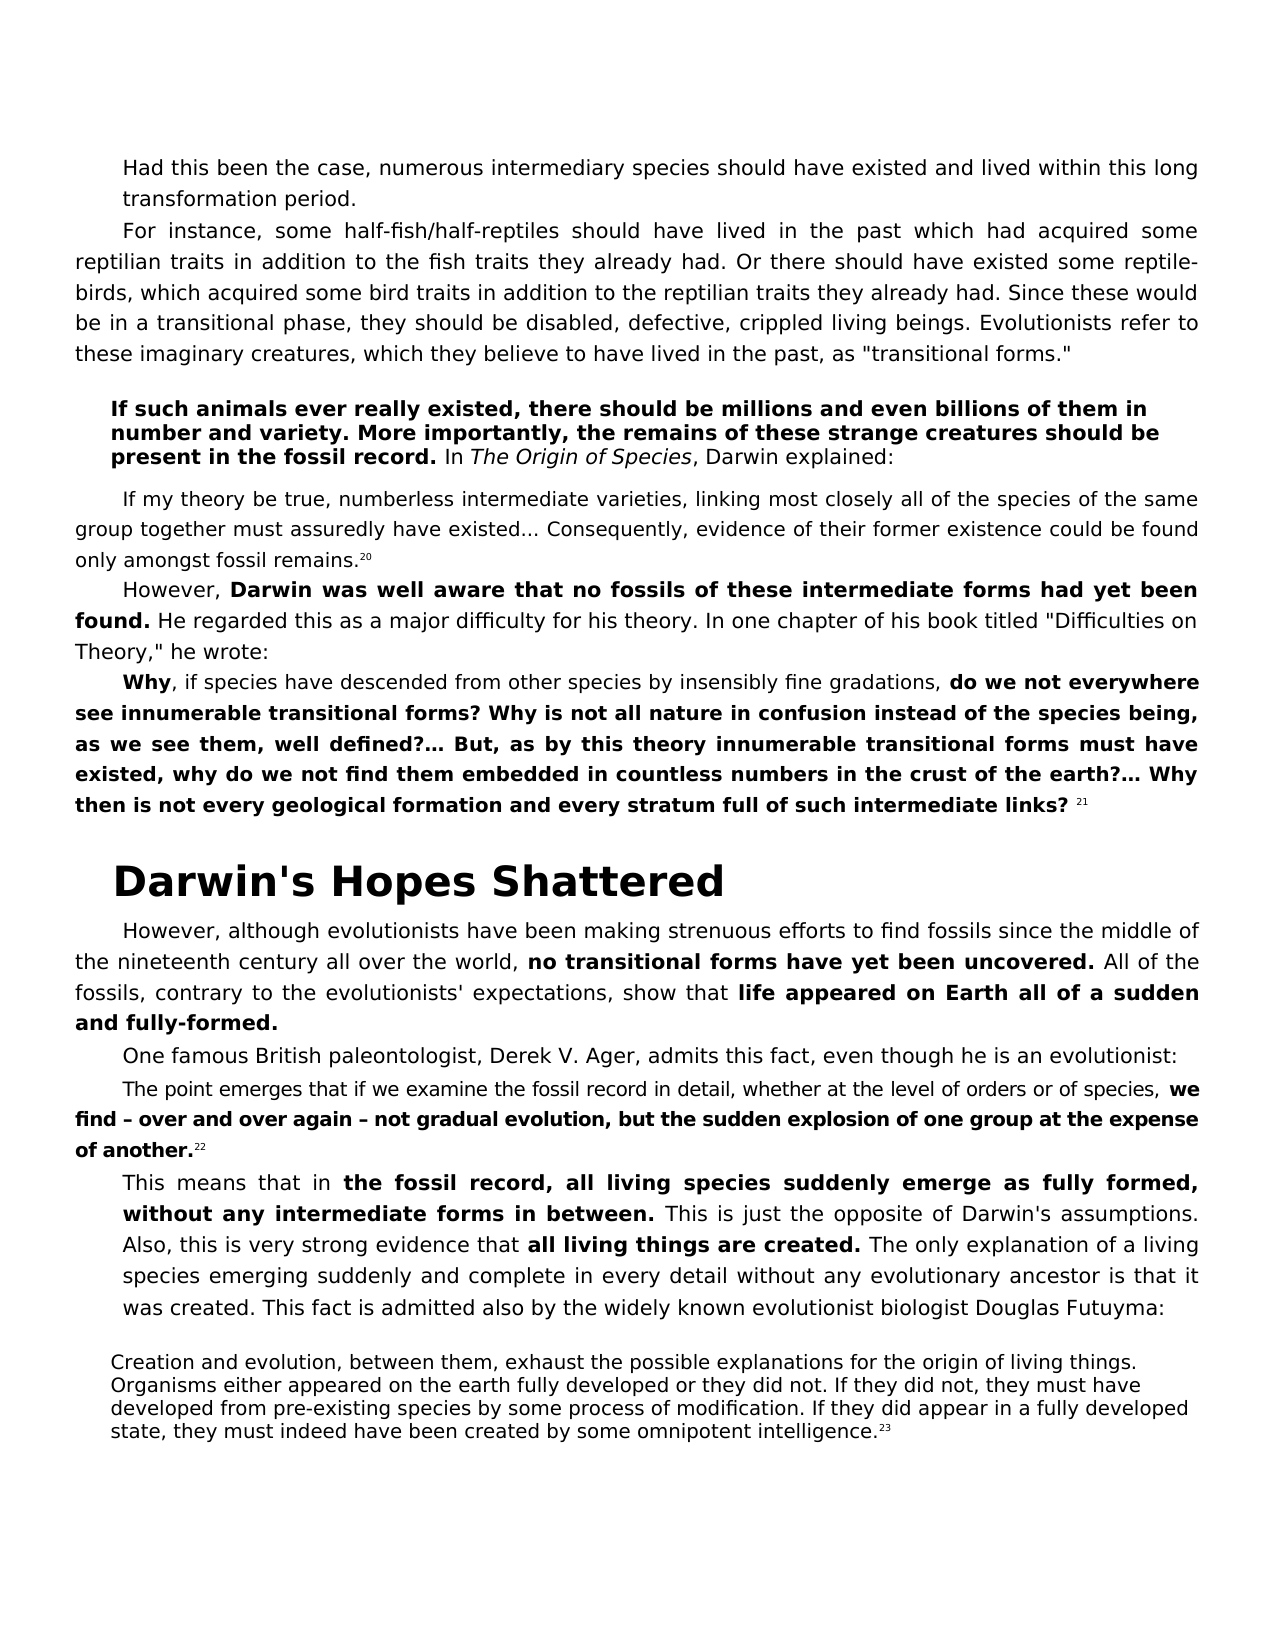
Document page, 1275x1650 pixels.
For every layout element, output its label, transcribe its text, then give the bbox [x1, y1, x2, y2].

text However, Darwin was well aware that no fossils of these intermediate forms had yet been found. He regarded this as a major difficulty for his theory. In one chapter of his book titled "Difficulties on Theory," he wrote: [75, 573, 1200, 665]
text If such animals ever really existed, there should be millions and even billions of them in number and variety. More importantly, the remains of these strange creatures should be present in the fossil record. In The Origin of Species, Darwin explained: [110, 397, 1200, 470]
text Creation and evolution, between them, exhaust the possible explanations for the origin of living things. Organisms either appeared on the earth fully developed or they did not. If they did not, they must have developed from pre-existing species by some process of modification. If they did appear in a fully developed state, they must indeed have been created by some omnipotent intelligence.23 [110, 1351, 1200, 1443]
text Had this been the case, numerous intermediary species should have existed and lived within this long transformation period. [122, 150, 1200, 212]
text If my theory be true, numberless intermediate varieties, linking most closely all of the species of the same group together must assuredly have existed... Consequently, evidence of their former existence could be found only amongst fossil remains.20 [75, 481, 1200, 573]
subtitle Darwin's Hopes Shattered [112, 857, 1200, 906]
text Why, if species have descended from other species by insensibly fine gradations, do we not everywhere see innumerable transitional forms? Why is not all nature in confusion instead of the species being, as we see them, well defined?… But, as by this theory innumerable transitional forms must have existed, why do we not find them embedded in countless numbers in the crust of the earth?… Why then is not every geological formation and every stratum full of such intermediate links? 21 [75, 665, 1200, 818]
text For instance, some half-fish/half-reptiles should have lived in the past which had acquired some reptilian traits in addition to the fish traits they already had. Or there should have existed some reptile-birds, which acquired some bird traits in addition to the reptilian traits they already had. Since these would be in a transitional phase, they should be disabled, defective, crippled living beings. Evolutionists refer to these imaginary creatures, which they believe to have lived in the past, as "transitional forms." [75, 214, 1200, 367]
text This means that in the fossil record, all living species suddenly emerge as fully formed, without any intermediate forms in between. This is just the opposite of Darwin's assumptions. Also, this is very strong evidence that all living things are created. The only explanation of a living species emerging suddenly and complete in every detail without any evolutionary ancestor is that it was created. This fact is admitted also by the widely known evolutionist biologist Douglas Futuyma: [122, 1165, 1200, 1321]
text One famous British paleontologist, Derek V. Ager, admits this fact, even though he is an evolutionist: [122, 1038, 1200, 1070]
text The point emerges that if we examine the fossil record in detail, whether at the level of orders or of species, we find – over and over again – not gradual evolution, but the sudden explosion of one group at the expense of another.22 [75, 1071, 1200, 1163]
text However, although evolutionists have been making strenuous efforts to find fossils since the middle of the nineteenth century all over the world, no transitional forms have yet been uncovered. All of the fossils, contrary to the evolutionists' expectations, show that life appeared on Earth all of a sudden and fully-formed. [75, 914, 1200, 1037]
